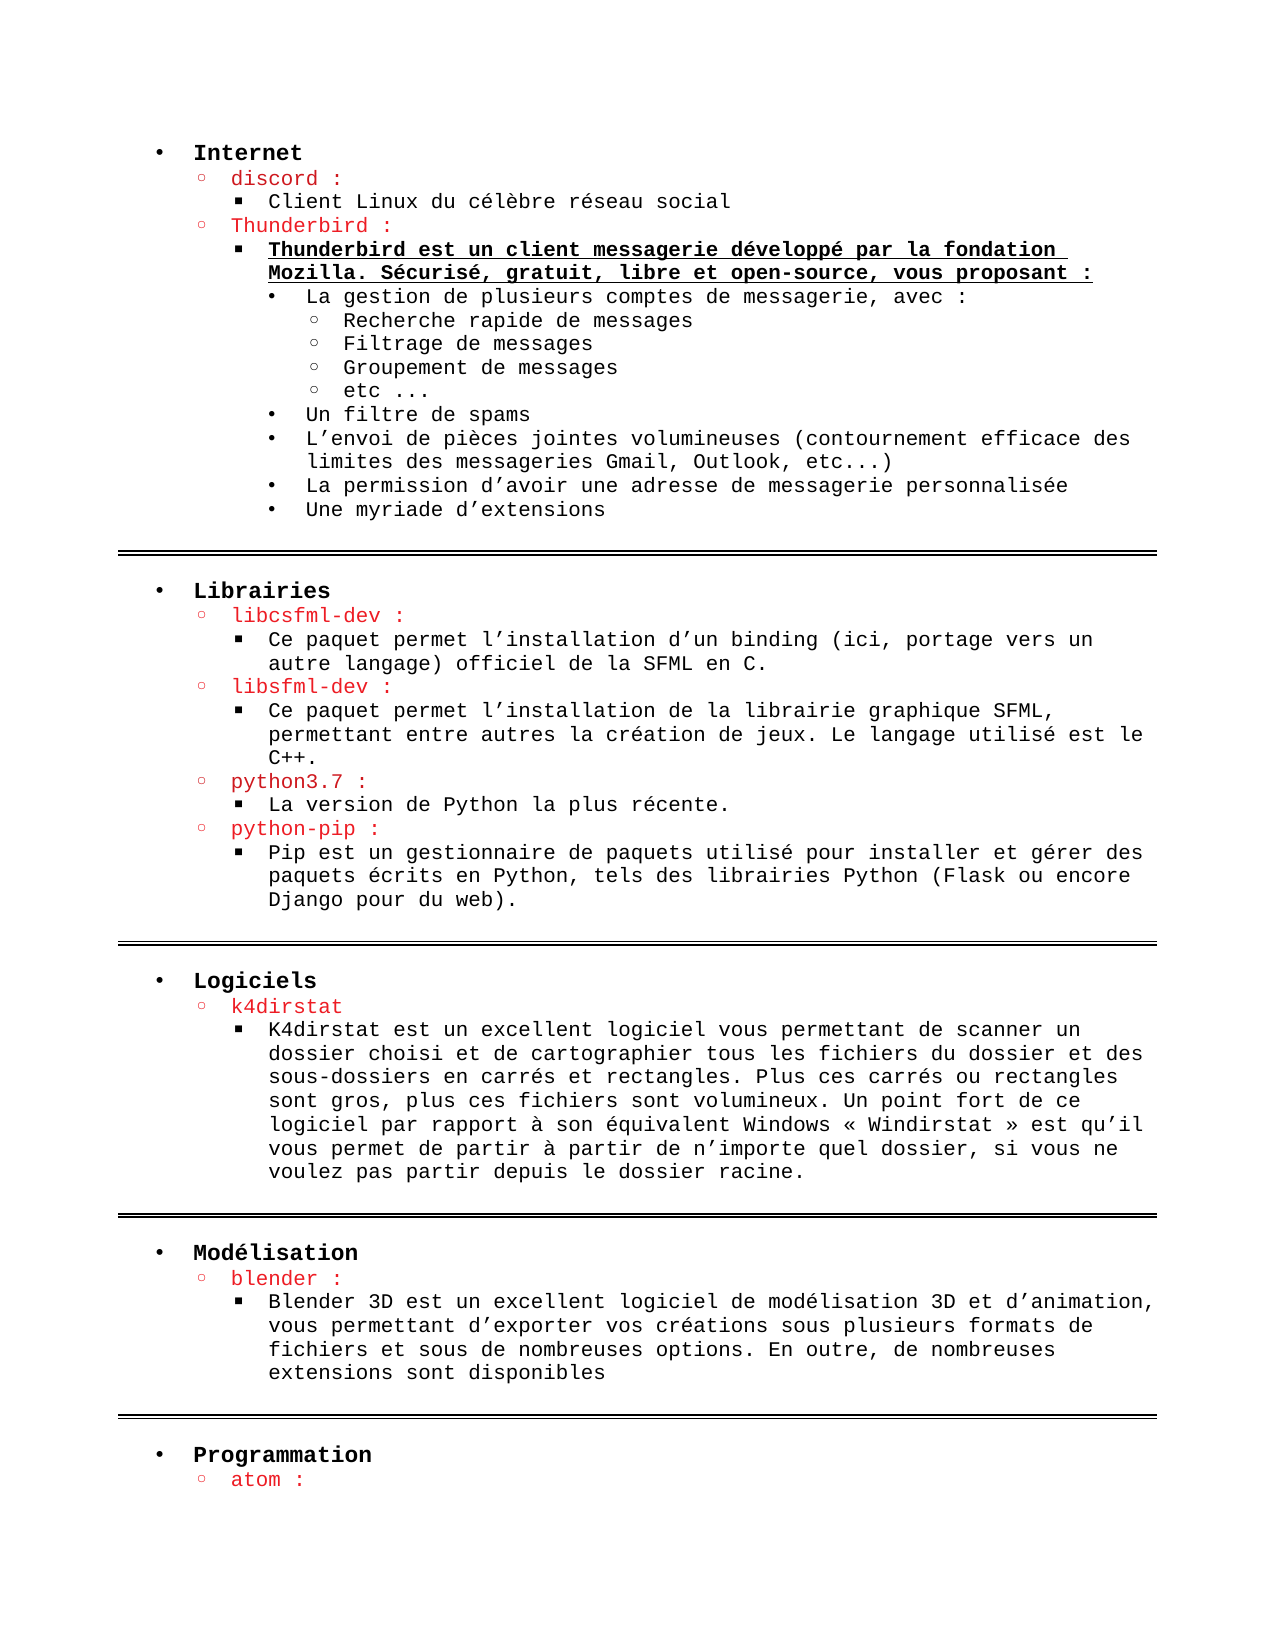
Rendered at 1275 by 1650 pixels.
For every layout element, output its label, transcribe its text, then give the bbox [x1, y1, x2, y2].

list etc ... [306, 381, 1157, 404]
list L’envoi de pièces jointes volumineuses (contournement efficace des limites des messageries Gmail, Outlook, etc...) [268, 428, 1157, 475]
list Internet [156, 142, 1157, 168]
list Un filtre de spams [268, 404, 1157, 428]
list Filtrage de messages [306, 333, 1157, 357]
list Modélisation [156, 1242, 1157, 1268]
list Blender 3D est un excellent logiciel de modélisation 3D et d’animation, vous permettant d’exporter vos créations sous plusieurs formats de fichiers et sous de nombreuses options. En outre, de nombreuses extensions sont disponibles [231, 1291, 1157, 1386]
list Groupement de messages [306, 357, 1157, 381]
list Ce paquet permet l’installation d’un binding (ici, portage vers un autre langage) officiel de la SFML en C. [231, 629, 1157, 676]
list Une myriade d’extensions [268, 499, 1157, 522]
list Ce paquet permet l’installation de la librairie graphique SFML, permettant entre autres la création de jeux. Le langage utilisé est le C++. [231, 700, 1157, 771]
list La version de Python la plus récente. [231, 794, 1157, 818]
list La gestion de plusieurs comptes de messagerie, avec : [268, 286, 1157, 309]
list discord : [193, 168, 1157, 191]
list Thunderbird : [193, 215, 1157, 239]
list blender : [193, 1268, 1157, 1291]
list k4dirstat [193, 996, 1157, 1019]
list Thunderbird est un client messagerie développé par la fondation Mozilla. Sécurisé, gratuit, libre et open-source, vous proposant : [231, 239, 1157, 286]
list libcsfml-dev : [193, 605, 1157, 629]
list Client Linux du célèbre réseau social [231, 191, 1157, 215]
list python-pip : [193, 818, 1157, 842]
list K4dirstat est un excellent logiciel vous permettant de scanner un dossier choisi et de cartographier tous les fichiers du dossier et des sous-dossiers en carrés et rectangles. Plus ces carrés ou rectangles sont gros, plus ces fichiers sont volumineux. Un point fort de ce logiciel par rapport à son équivalent Windows « Windirstat » est qu’il vous permet de partir à partir de n’importe quel dossier, si vous ne voulez pas partir depuis le dossier racine. [231, 1019, 1157, 1185]
list atom : [193, 1469, 1157, 1492]
list La permission d’avoir une adresse de messagerie personnalisée [268, 475, 1157, 499]
list python3.7 : [193, 771, 1157, 794]
list Pip est un gestionnaire de paquets utilisé pour installer et gérer des paquets écrits en Python, tels des librairies Python (Flask ou encore Django pour du web). [231, 842, 1157, 913]
list Librairies [156, 579, 1157, 605]
list Recherche rapide de messages [306, 309, 1157, 333]
list Programmation [156, 1443, 1157, 1469]
list libsfml-dev : [193, 676, 1157, 700]
list Logiciels [156, 970, 1157, 996]
